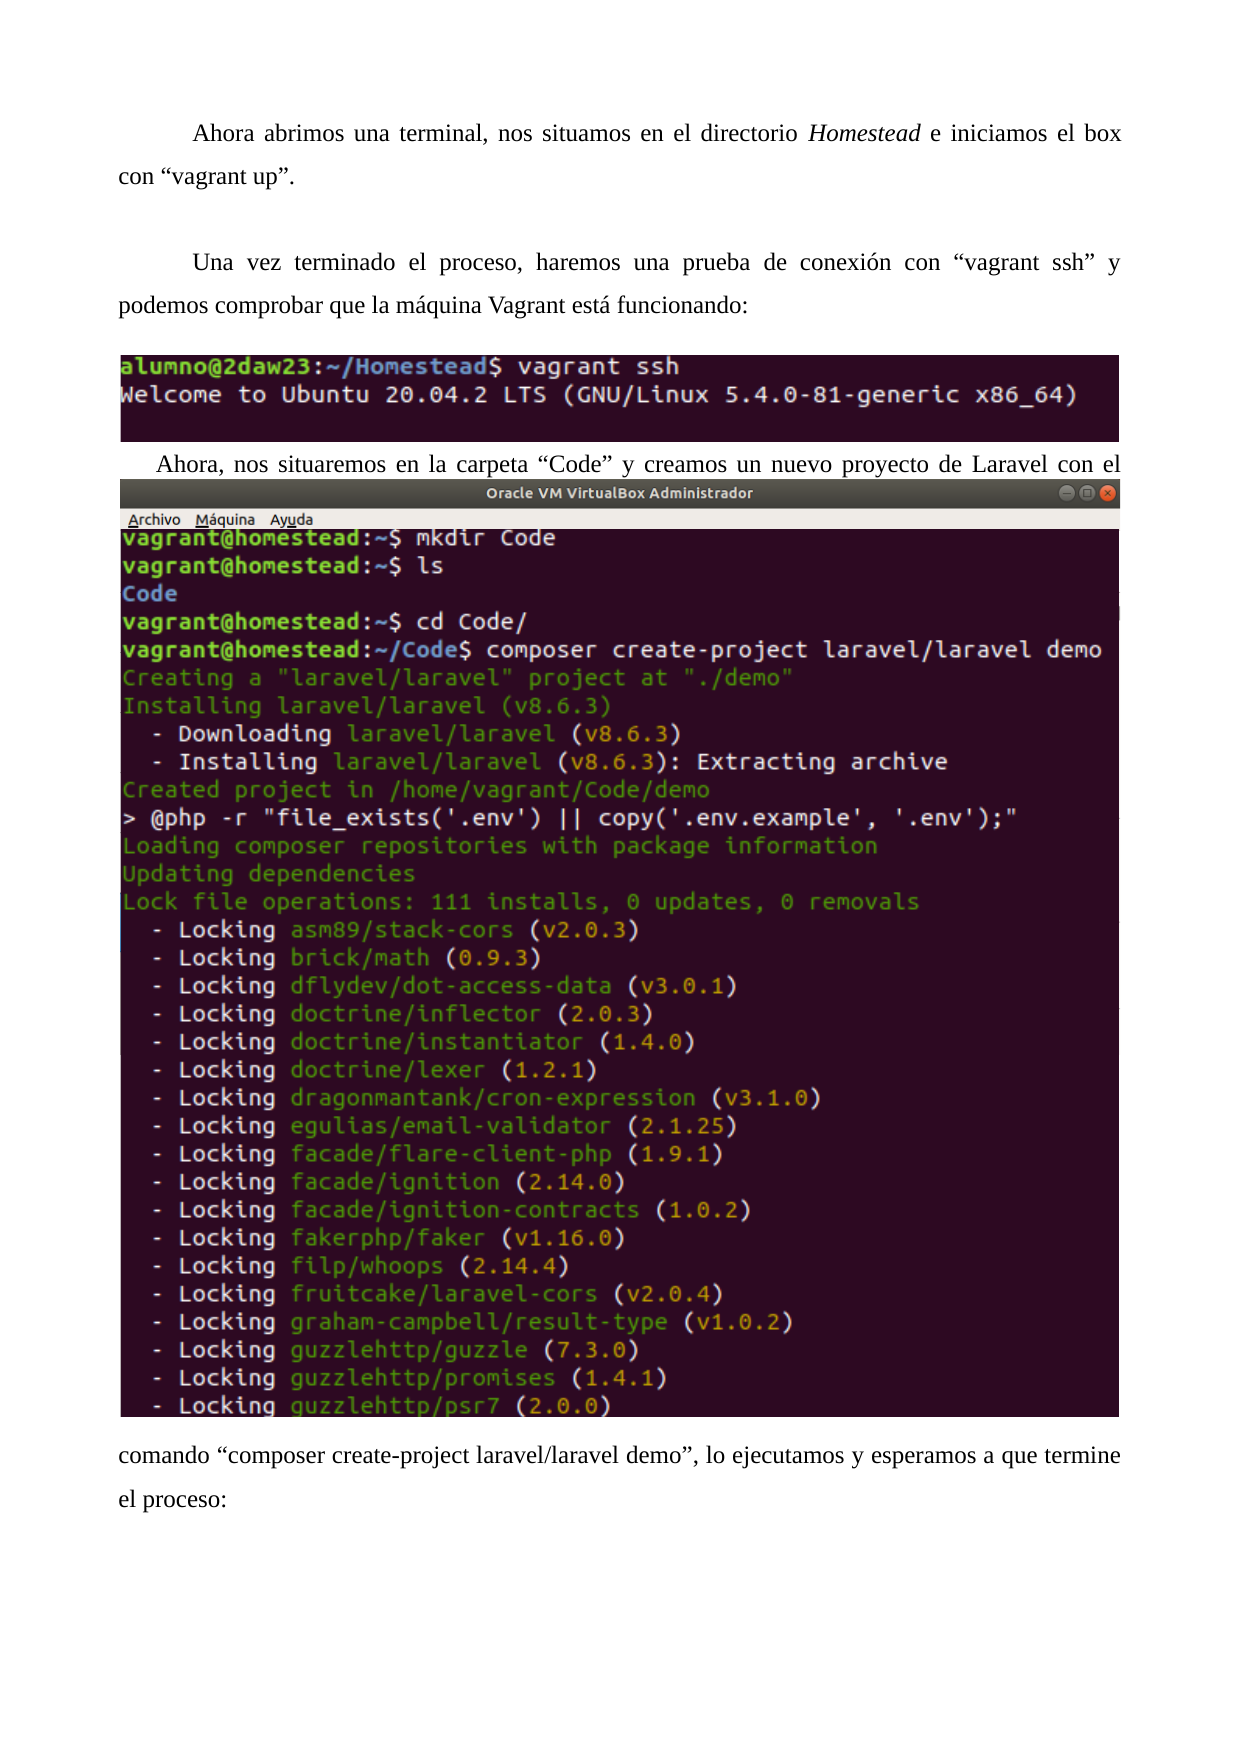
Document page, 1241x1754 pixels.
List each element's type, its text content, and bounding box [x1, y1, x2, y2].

text Ahora abrimos una terminal, nos situamos en el directorio Homestead e iniciamos el box con “vagrant up”. [118, 118, 1122, 190]
text Ahora, nos situaremos en la carpeta “Code” y creamos un nuevo proyecto de Laravel con el comando “composer create-project laravel/laravel demo”, lo ejecutamos y esperamos a que termine el proceso: [118, 377, 1122, 1512]
text Una vez terminado el proceso, haremos una prueba de conexión con “vagrant ssh” y podemos comprobar que la máquina Vagrant está funcionando: [118, 247, 1122, 319]
